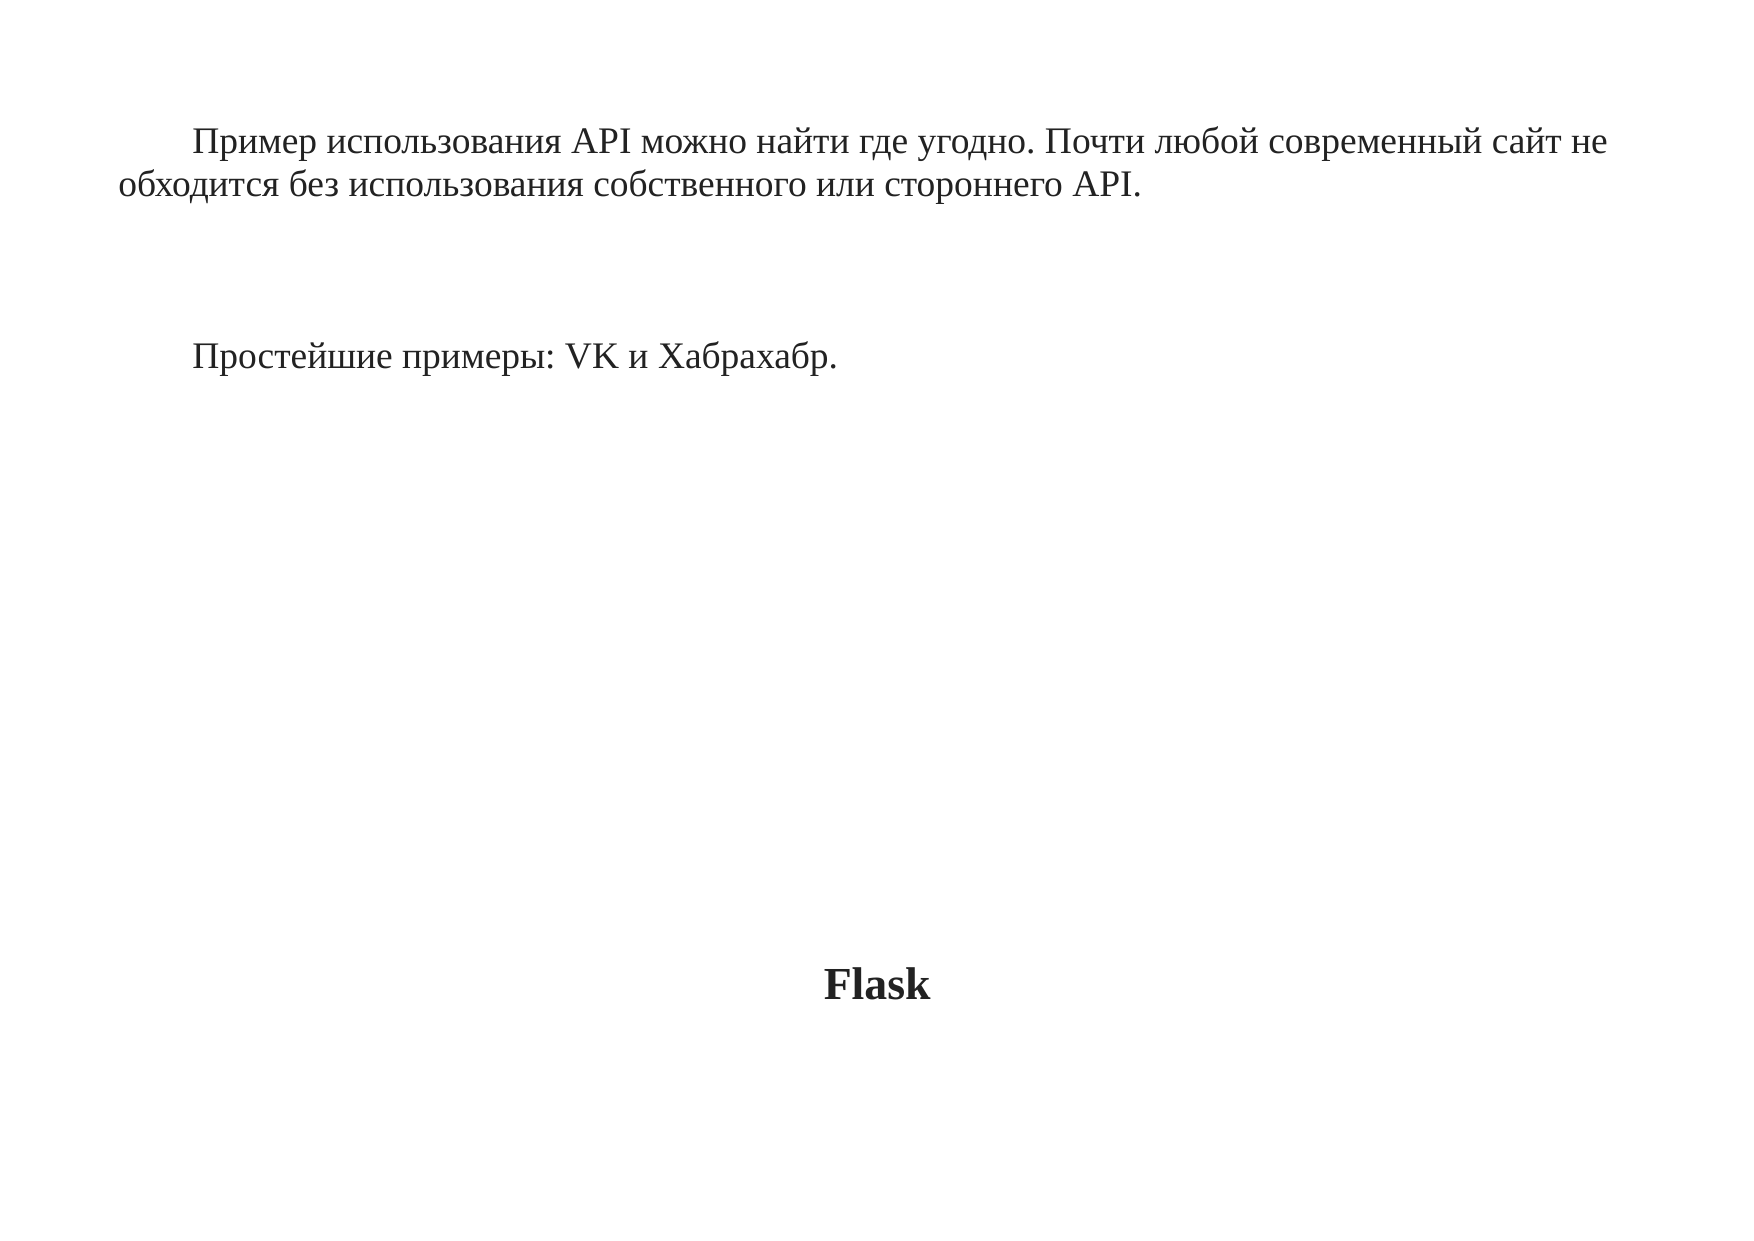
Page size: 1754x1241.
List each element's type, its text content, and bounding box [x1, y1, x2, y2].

text Простейшие примеры: VK и Хабрахабр. [118, 334, 1636, 377]
text Пример использования API можно найти где угодно. Почти любой современный сайт не обходится без использования собственного или стороннего API. [118, 118, 1636, 204]
text Flask [118, 957, 1636, 1009]
